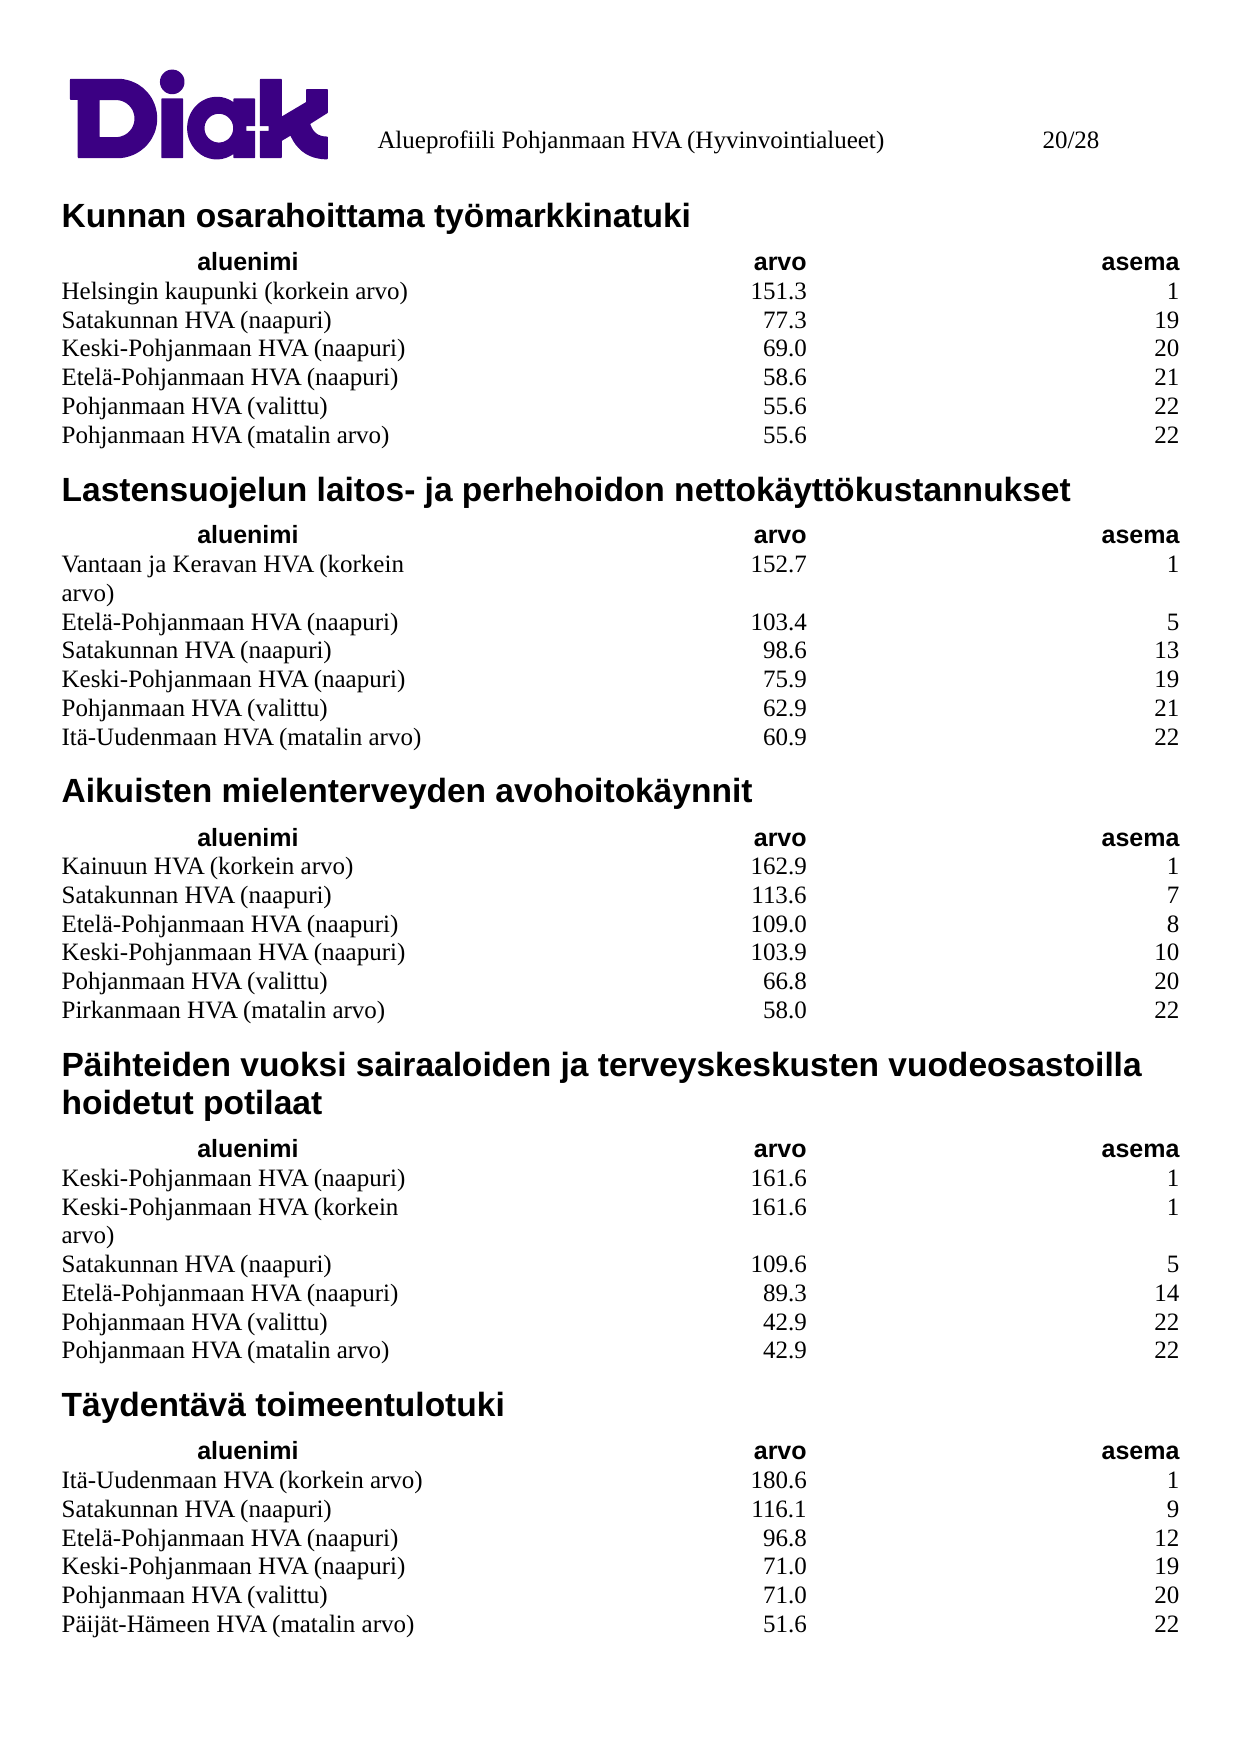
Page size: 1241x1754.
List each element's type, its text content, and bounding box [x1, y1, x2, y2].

table_cell 7 [806, 880, 1179, 909]
table_cell 20 [806, 334, 1179, 362]
table_header arvo [434, 823, 806, 851]
subtitle Täydentävä toimeentulotuki [61, 1385, 1179, 1424]
table_cell Satakunnan HVA (naapuri) [61, 636, 434, 664]
table_cell Helsingin kaupunki (korkein arvo) [61, 276, 434, 305]
table_cell 22 [806, 420, 1179, 448]
table_cell Itä-Uudenmaan HVA (matalin arvo) [61, 722, 434, 751]
table_cell 42.9 [434, 1336, 806, 1364]
subtitle Kunnan osarahoittama työmarkkinatuki [61, 196, 1179, 235]
table_cell 71.0 [434, 1580, 806, 1609]
table_cell 9 [806, 1494, 1179, 1523]
table_cell Pirkanmaan HVA (matalin arvo) [61, 995, 434, 1024]
table_cell 5 [806, 1249, 1179, 1278]
table_cell Pohjanmaan HVA (valittu) [61, 1307, 434, 1336]
table_cell 20 [806, 966, 1179, 995]
table_cell Pohjanmaan HVA (matalin arvo) [61, 1336, 434, 1364]
table_cell 12 [806, 1523, 1179, 1551]
table_cell Satakunnan HVA (naapuri) [61, 1249, 434, 1278]
table_cell 89.3 [434, 1278, 806, 1307]
table_cell Keski-Pohjanmaan HVA (naapuri) [61, 938, 434, 966]
table_cell 1 [806, 1163, 1179, 1192]
table_cell 42.9 [434, 1307, 806, 1336]
table_cell 22 [806, 1307, 1179, 1336]
table_header aluenimi [61, 521, 434, 549]
subtitle Aikuisten mielenterveyden avohoitokäynnit [61, 771, 1179, 810]
table_cell 151.3 [434, 276, 806, 305]
table_cell 55.6 [434, 391, 806, 420]
table_header aluenimi [61, 823, 434, 851]
table_cell 109.0 [434, 909, 806, 937]
table_cell 152.7 [434, 549, 806, 607]
table_cell 98.6 [434, 636, 806, 664]
table_cell 1 [806, 1192, 1179, 1249]
table_cell 1 [806, 549, 1179, 607]
table_header aluenimi [61, 1134, 434, 1163]
table_cell 10 [806, 938, 1179, 966]
table_cell Vantaan ja Keravan HVA (korkein arvo) [61, 549, 434, 607]
table_cell Kainuun HVA (korkein arvo) [61, 851, 434, 880]
table_cell 162.9 [434, 851, 806, 880]
table_cell 19 [806, 305, 1179, 333]
table_cell 21 [806, 693, 1179, 722]
table_cell 58.0 [434, 995, 806, 1024]
table_cell Etelä-Pohjanmaan HVA (naapuri) [61, 1278, 434, 1307]
table_cell 60.9 [434, 722, 806, 751]
table_cell 161.6 [434, 1192, 806, 1249]
table_cell 75.9 [434, 664, 806, 693]
table_cell Keski-Pohjanmaan HVA (naapuri) [61, 334, 434, 362]
table_header arvo [434, 521, 806, 549]
table_cell Keski-Pohjanmaan HVA (naapuri) [61, 1163, 434, 1192]
table_cell 161.6 [434, 1163, 806, 1192]
table_header asema [806, 1436, 1179, 1465]
table_cell 113.6 [434, 880, 806, 909]
table_header arvo [434, 1134, 806, 1163]
table_cell 21 [806, 362, 1179, 391]
table_cell 1 [806, 276, 1179, 305]
table_cell 69.0 [434, 334, 806, 362]
table_cell 109.6 [434, 1249, 806, 1278]
table_header asema [806, 521, 1179, 549]
table_cell Pohjanmaan HVA (valittu) [61, 1580, 434, 1609]
table_cell 8 [806, 909, 1179, 937]
table_cell Keski-Pohjanmaan HVA (naapuri) [61, 664, 434, 693]
table_cell 22 [806, 722, 1179, 751]
table_header aluenimi [61, 247, 434, 276]
table_cell 77.3 [434, 305, 806, 333]
table_cell 22 [806, 391, 1179, 420]
table_header aluenimi [61, 1436, 434, 1465]
table_cell Pohjanmaan HVA (valittu) [61, 693, 434, 722]
table_cell 116.1 [434, 1494, 806, 1523]
table_cell 180.6 [434, 1465, 806, 1494]
table_header asema [806, 247, 1179, 276]
table_cell 66.8 [434, 966, 806, 995]
table_cell Itä-Uudenmaan HVA (korkein arvo) [61, 1465, 434, 1494]
table_cell Keski-Pohjanmaan HVA (korkein arvo) [61, 1192, 434, 1249]
table_cell Etelä-Pohjanmaan HVA (naapuri) [61, 607, 434, 636]
table_cell 1 [806, 851, 1179, 880]
table_cell Satakunnan HVA (naapuri) [61, 305, 434, 333]
table_cell 22 [806, 1336, 1179, 1364]
table_cell 13 [806, 636, 1179, 664]
table_cell 71.0 [434, 1551, 806, 1580]
table_cell 103.9 [434, 938, 806, 966]
table_cell 103.4 [434, 607, 806, 636]
table_cell Päijät-Hämeen HVA (matalin arvo) [61, 1609, 434, 1638]
table_header asema [806, 1134, 1179, 1163]
table_cell 96.8 [434, 1523, 806, 1551]
table_cell 62.9 [434, 693, 806, 722]
table_header arvo [434, 247, 806, 276]
table_cell 19 [806, 1551, 1179, 1580]
table_cell Pohjanmaan HVA (valittu) [61, 391, 434, 420]
table_cell 22 [806, 995, 1179, 1024]
subtitle Lastensuojelun laitos- ja perhehoidon nettokäyttökustannukset [61, 469, 1179, 508]
table_cell Pohjanmaan HVA (valittu) [61, 966, 434, 995]
table_cell 14 [806, 1278, 1179, 1307]
table_cell Etelä-Pohjanmaan HVA (naapuri) [61, 362, 434, 391]
table_cell 1 [806, 1465, 1179, 1494]
table_cell 5 [806, 607, 1179, 636]
table_cell 22 [806, 1609, 1179, 1638]
table_cell 51.6 [434, 1609, 806, 1638]
table_cell Etelä-Pohjanmaan HVA (naapuri) [61, 909, 434, 937]
table_cell Satakunnan HVA (naapuri) [61, 1494, 434, 1523]
table_cell Etelä-Pohjanmaan HVA (naapuri) [61, 1523, 434, 1551]
table_cell 19 [806, 664, 1179, 693]
table_header arvo [434, 1436, 806, 1465]
table_cell 55.6 [434, 420, 806, 448]
table_cell Keski-Pohjanmaan HVA (naapuri) [61, 1551, 434, 1580]
table_header asema [806, 823, 1179, 851]
subtitle Päihteiden vuoksi sairaaloiden ja terveyskeskusten vuodeosastoilla hoidetut potilaat [61, 1044, 1179, 1122]
table_cell Pohjanmaan HVA (matalin arvo) [61, 420, 434, 448]
table_cell 20 [806, 1580, 1179, 1609]
table_cell 58.6 [434, 362, 806, 391]
table_cell Satakunnan HVA (naapuri) [61, 880, 434, 909]
